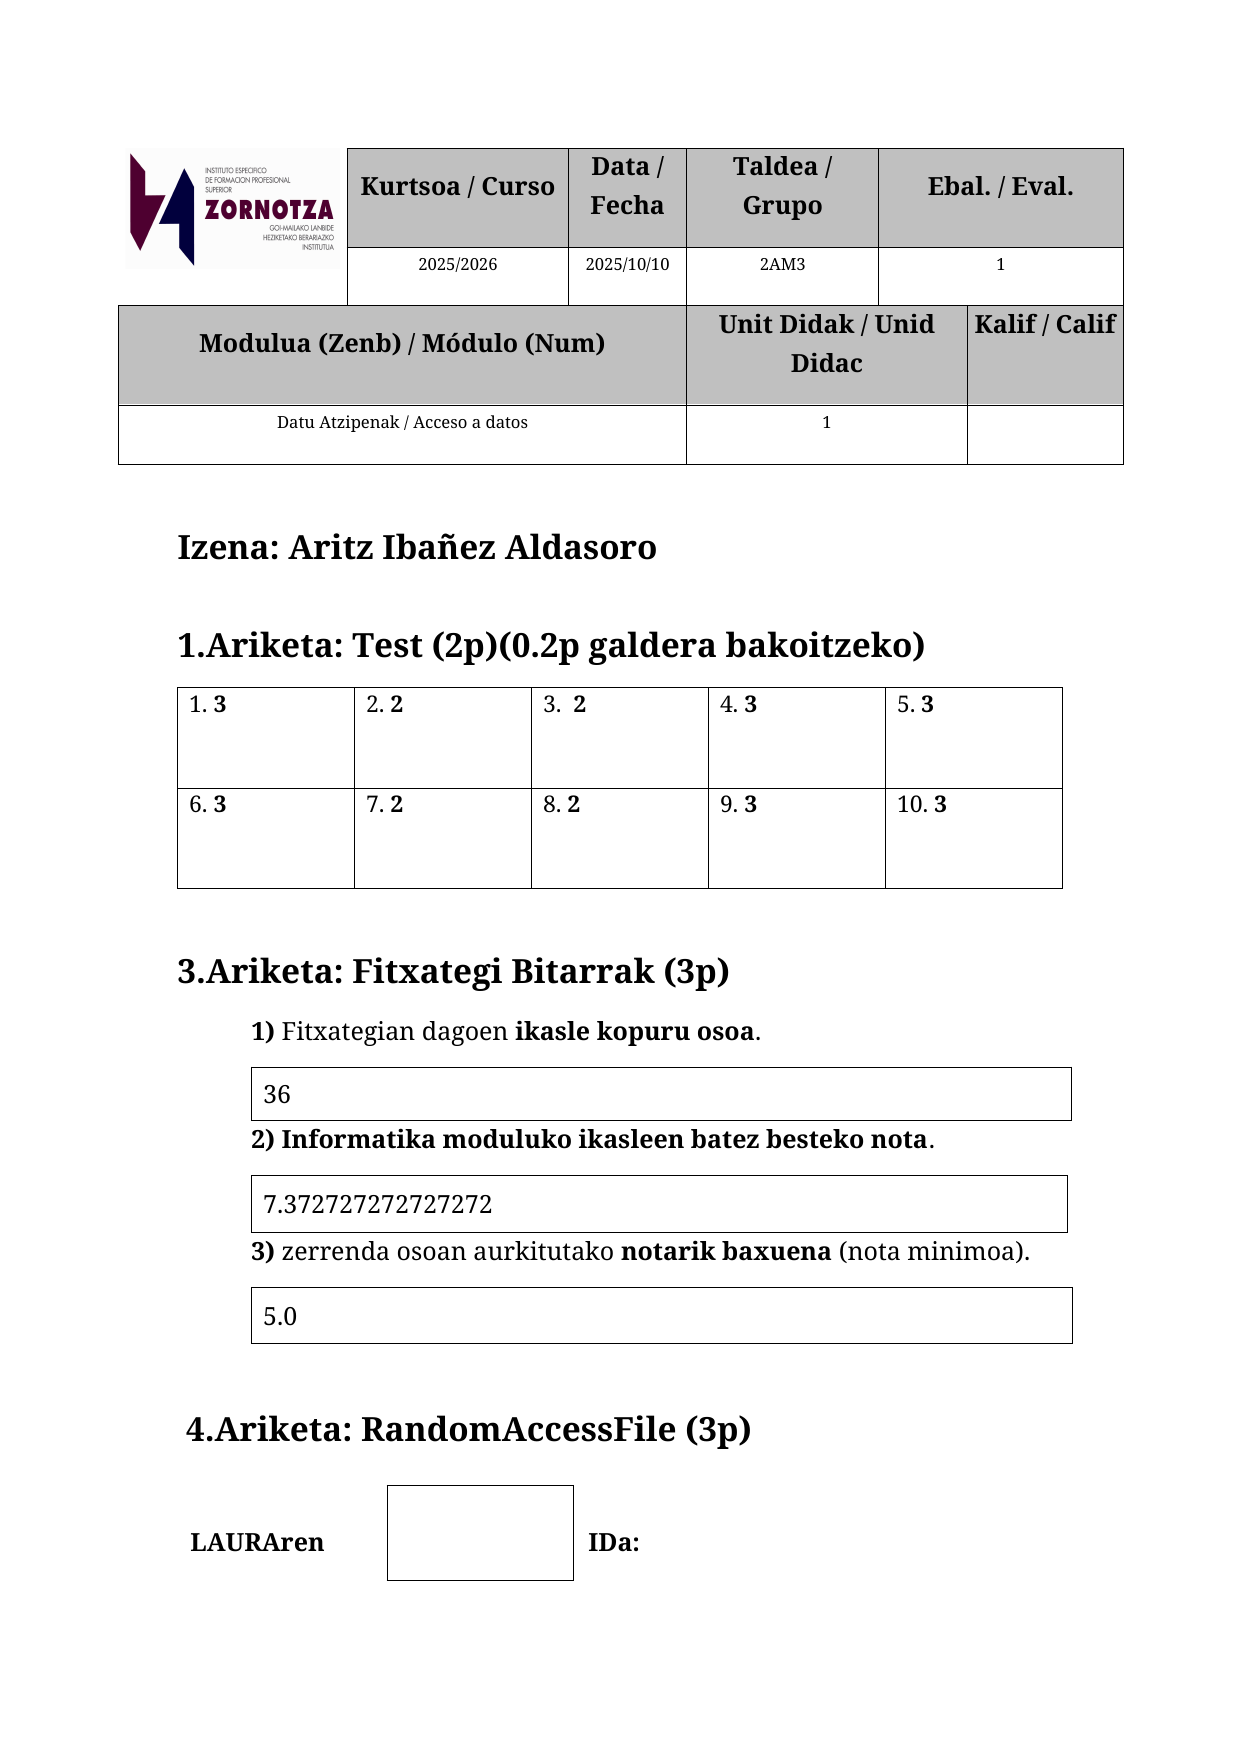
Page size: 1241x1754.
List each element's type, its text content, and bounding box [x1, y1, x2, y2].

table_header [118, 148, 347, 305]
table_header 36 [252, 1068, 1071, 1120]
text LAURAren [177, 1525, 387, 1559]
list 1.Ariketa: Test (2p)(0.2p galdera bakoitzeko) [177, 621, 1063, 667]
list Izena: Aritz Ibañez Aldasoro [177, 523, 1063, 569]
text 3) zerrenda osoan aurkitutako notarik baxuena (nota minimoa). [251, 1233, 1063, 1267]
table_cell Datu Atzipenak / Acceso a datos [119, 406, 686, 464]
table_header 7.372727272727272 [252, 1176, 1067, 1232]
table_cell 6. 3 [178, 789, 354, 888]
table_cell 9. 3 [709, 789, 885, 888]
table_header [388, 1486, 573, 1580]
table_header 1. 3 [178, 688, 354, 787]
table_header Data / Fecha [569, 149, 686, 247]
table_header 5. 3 [886, 688, 1062, 787]
table_header 3. 2 [532, 688, 708, 787]
table_cell 2025/10/10 [569, 248, 686, 305]
table_header Taldea / Grupo [687, 149, 878, 247]
text IDa: [574, 1525, 1063, 1559]
table_header 4. 3 [709, 688, 885, 787]
table_header Ebal. / Eval. [879, 149, 1123, 247]
list 3.Ariketa: Fitxategi Bitarrak (3p) [177, 948, 1063, 993]
table_header 5.0 [252, 1288, 1072, 1343]
table_cell Unit Didak / Unid Didac [687, 306, 967, 404]
table_header 2. 2 [355, 688, 531, 787]
list 4.Ariketa: RandomAccessFile (3p) [177, 1406, 1063, 1451]
table_cell Kalif / Calif [968, 306, 1123, 404]
text 2) Informatika moduluko ikasleen batez besteko nota. [251, 1121, 1063, 1156]
table_cell 1 [879, 248, 1123, 305]
table_cell 10. 3 [886, 789, 1062, 888]
table_cell Modulua (Zenb) / Módulo (Num) [119, 306, 686, 404]
table_cell 1 [687, 406, 967, 464]
table_cell [968, 406, 1123, 464]
table_cell 2AM3 [687, 248, 878, 305]
table_header Kurtsoa / Curso [348, 149, 568, 247]
table_cell 8. 2 [532, 789, 708, 888]
table_cell 2025/2026 [348, 248, 568, 305]
table_cell 7. 2 [355, 789, 531, 888]
text 1) Fitxategian dagoen ikasle kopuru osoa. [251, 1013, 1063, 1047]
